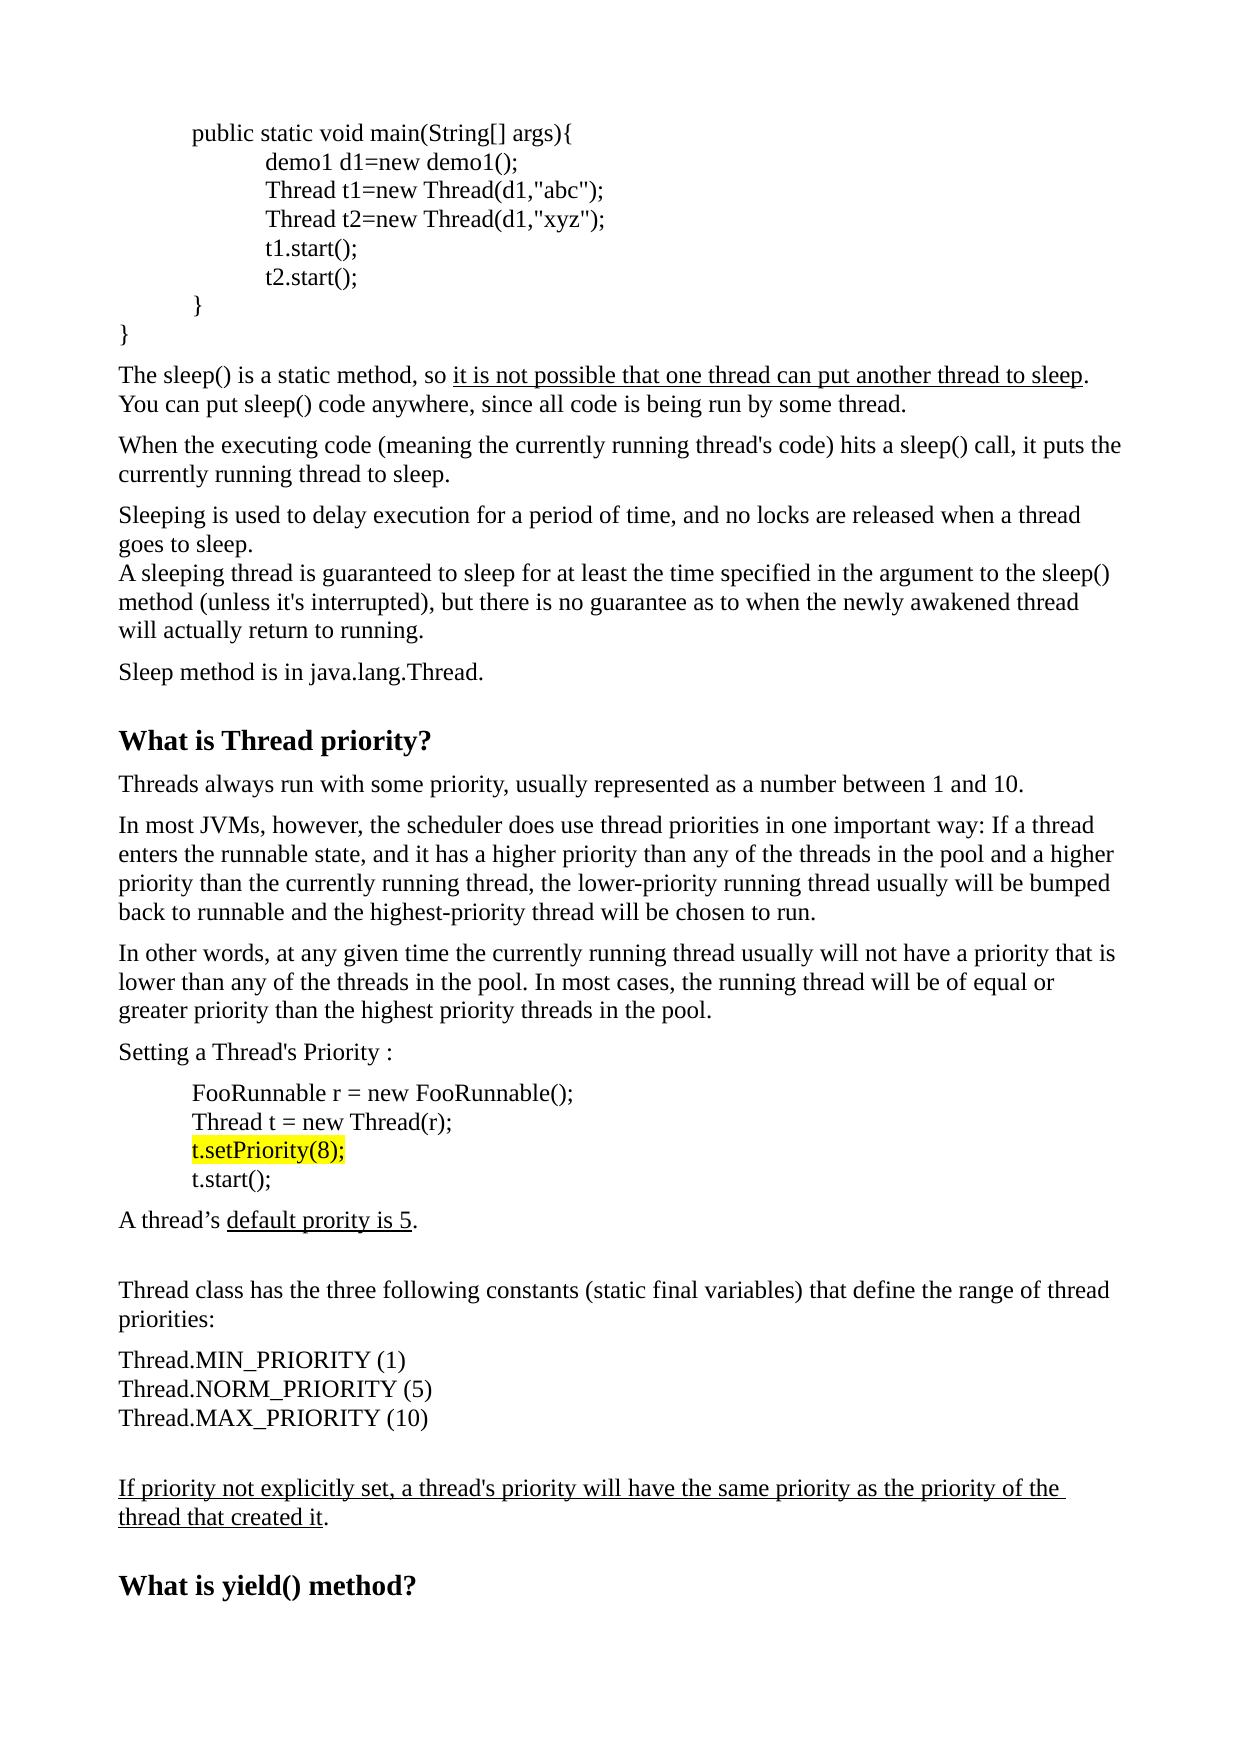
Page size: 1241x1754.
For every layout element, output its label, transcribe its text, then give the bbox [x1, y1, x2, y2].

text FooRunnable r = new FooRunnable(); Thread t = new Thread(r); t.setPriority(8); t.start(); [118, 1078, 1122, 1193]
text In other words, at any given time the currently running thread usually will not have a priority that is lower than any of the threads in the pool. In most cases, the running thread will be of equal or greater priority than the highest priority threads in the pool. [118, 938, 1122, 1024]
text The sleep() is a static method, so it is not possible that one thread can put another thread to sleep. You can put sleep() code anywhere, since all code is being run by some thread. [118, 361, 1122, 418]
text In most JVMs, however, the scheduler does use thread priorities in one important way: If a thread enters the runnable state, and it has a higher priority than any of the threads in the pool and a higher priority than the currently running thread, the lower-priority running thread usually will be bumped back to runnable and the highest-priority thread will be chosen to run. [118, 810, 1122, 925]
subtitle What is yield() method? [118, 1568, 1122, 1601]
text When the executing code (meaning the currently running thread's code) hits a sleep() call, it puts the currently running thread to sleep. [118, 431, 1122, 488]
text Setting a Thread's Priority : [118, 1037, 1122, 1065]
text If priority not explicitly set, a thread's priority will have the same priority as the priority of the thread that created it. [118, 1473, 1122, 1530]
text Thread.MIN_PRIORITY (1) Thread.NORM_PRIORITY (5) Thread.MAX_PRIORITY (10) [118, 1345, 1122, 1460]
text Threads always run with some priority, usually represented as a number between 1 and 10. [118, 769, 1122, 798]
text Sleep method is in java.lang.Thread. [118, 657, 1122, 686]
text public static void main(String[] args){ demo1 d1=new demo1(); Thread t1=new Thread(d1,"abc"); Thread t2=new Thread(d1,"xyz"); t1.start(); t2.start(); } } [118, 118, 1122, 348]
text Sleeping is used to delay execution for a period of time, and no locks are released when a thread goes to sleep. A sleeping thread is guaranteed to sleep for at least the time specified in the argument to the sleep() method (unless it's interrupted), but there is no guarantee as to when the newly awakened thread will actually return to running. [118, 501, 1122, 644]
text A thread’s default prority is 5. [118, 1205, 1122, 1263]
text Thread class has the three following constants (static final variables) that define the range of thread priorities: [118, 1275, 1122, 1333]
subtitle What is Thread priority? [118, 723, 1122, 757]
